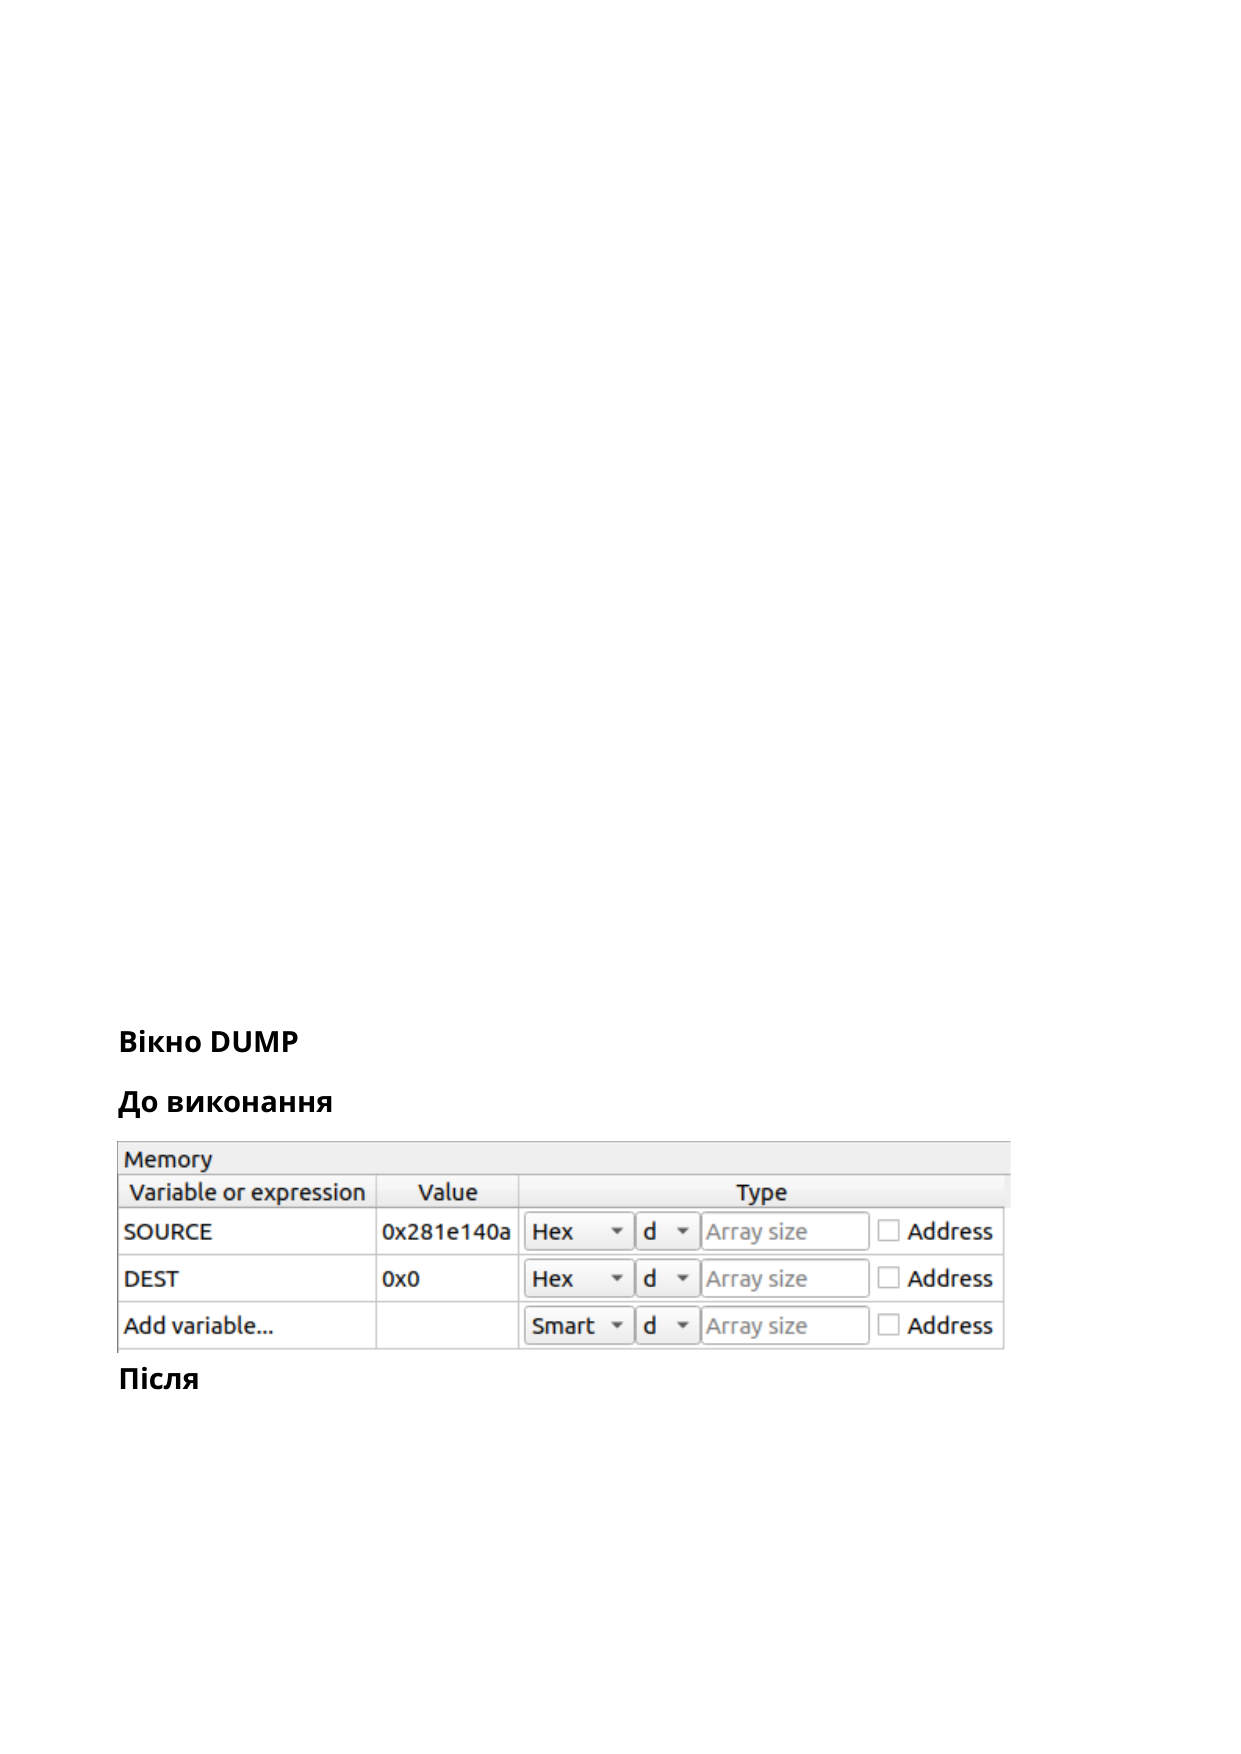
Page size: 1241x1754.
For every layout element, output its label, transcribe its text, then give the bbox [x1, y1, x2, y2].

text До виконання [118, 1081, 1122, 1121]
text Після [118, 1142, 1122, 1398]
picture [117, 1141, 1011, 1353]
text Вікно DUMP [118, 1021, 1122, 1061]
